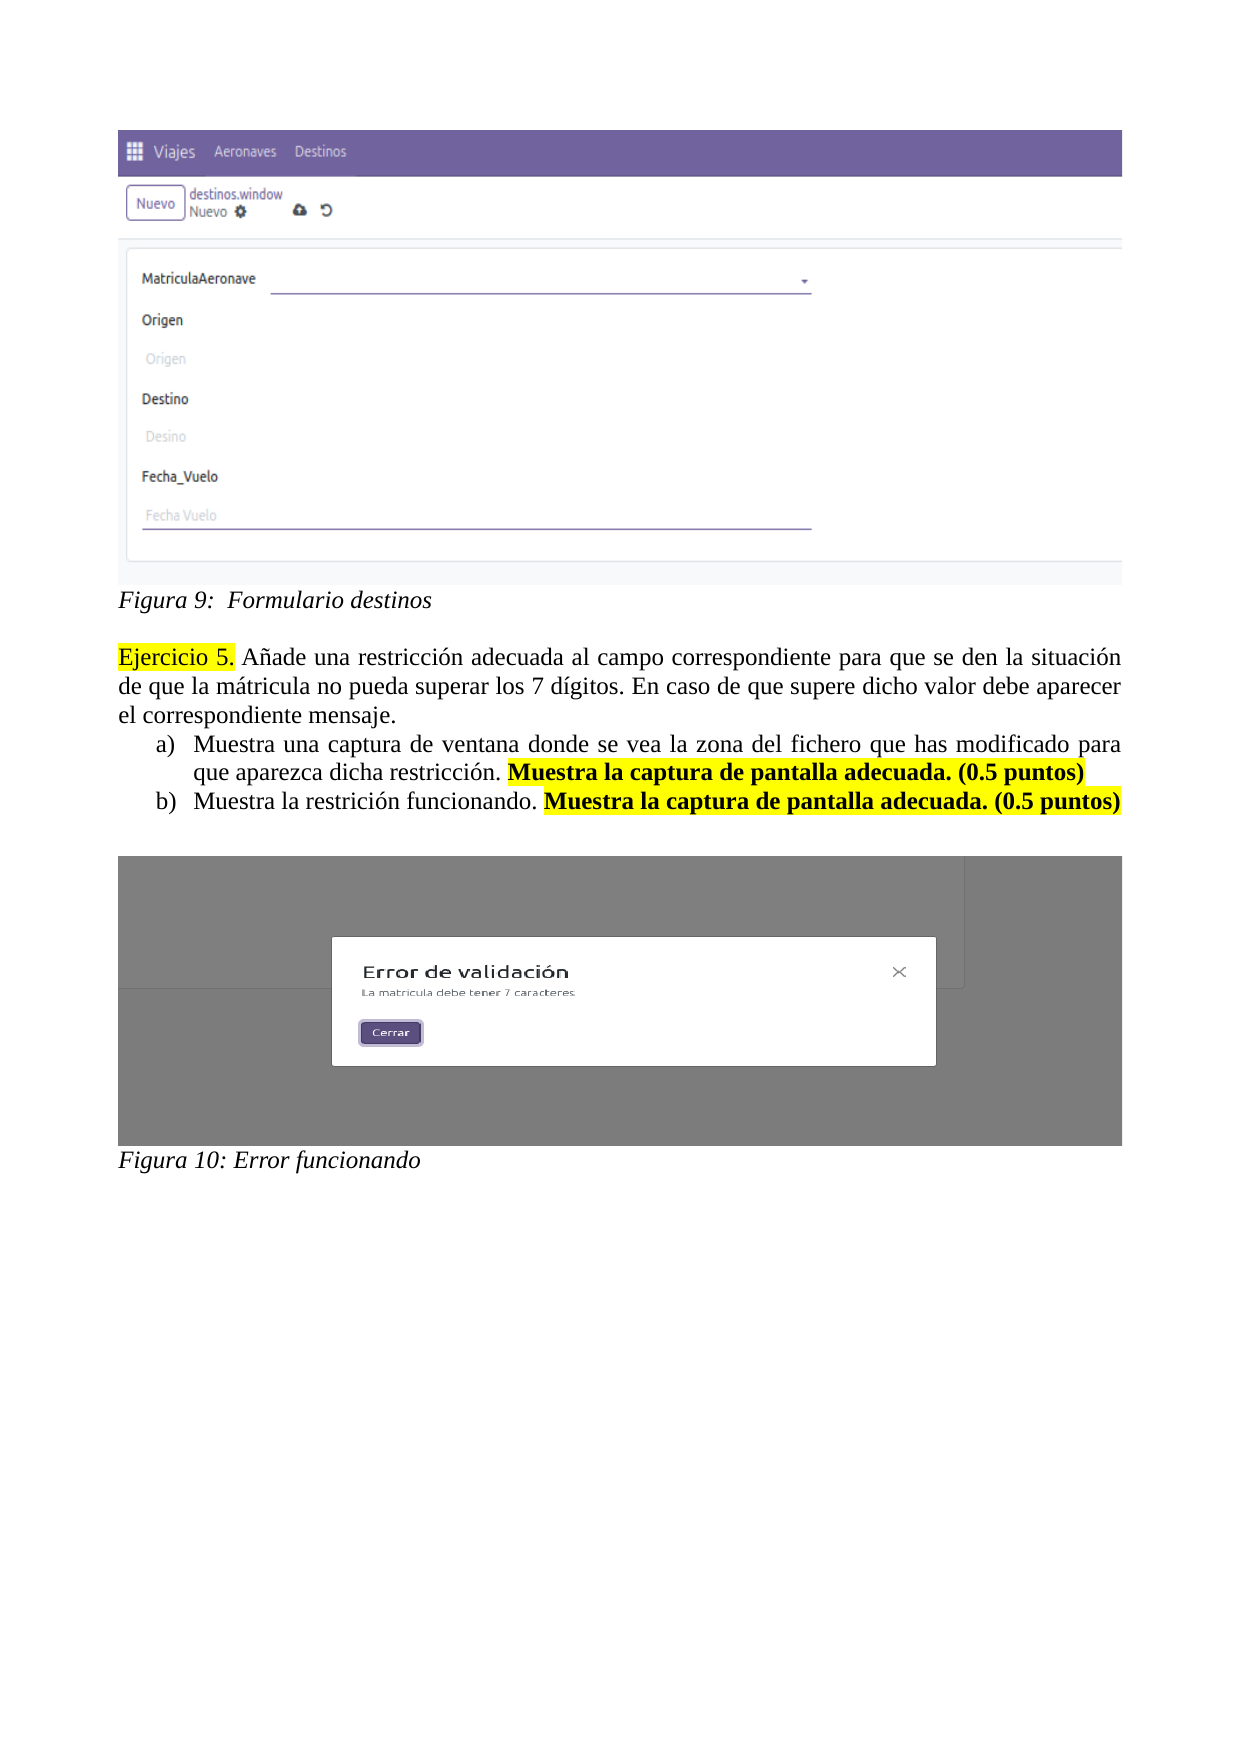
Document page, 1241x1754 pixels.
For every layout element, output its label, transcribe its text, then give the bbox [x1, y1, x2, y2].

list Muestra una captura de ventana donde se vea la zona del fichero que has modificado para que aparezca dicha restricción. Muestra la captura de pantalla adecuada. (0.5 puntos) [156, 729, 1122, 786]
picture [118, 856, 1123, 1146]
list Muestra la restrición funcionando. Muestra la captura de pantalla adecuada. (0.5 puntos) [156, 786, 1122, 815]
text Figura 9: Formulario destinos [118, 585, 1122, 614]
picture [118, 130, 1123, 585]
text Ejercicio 5. Añade una restricción adecuada al campo correspondiente para que se den la situación de que la mátricula no pueda superar los 7 dígitos. En caso de que supere dicho valor debe aparecer el correspondiente mensaje. [118, 642, 1122, 729]
text Figura 10: Error funcionando [118, 1146, 1122, 1174]
